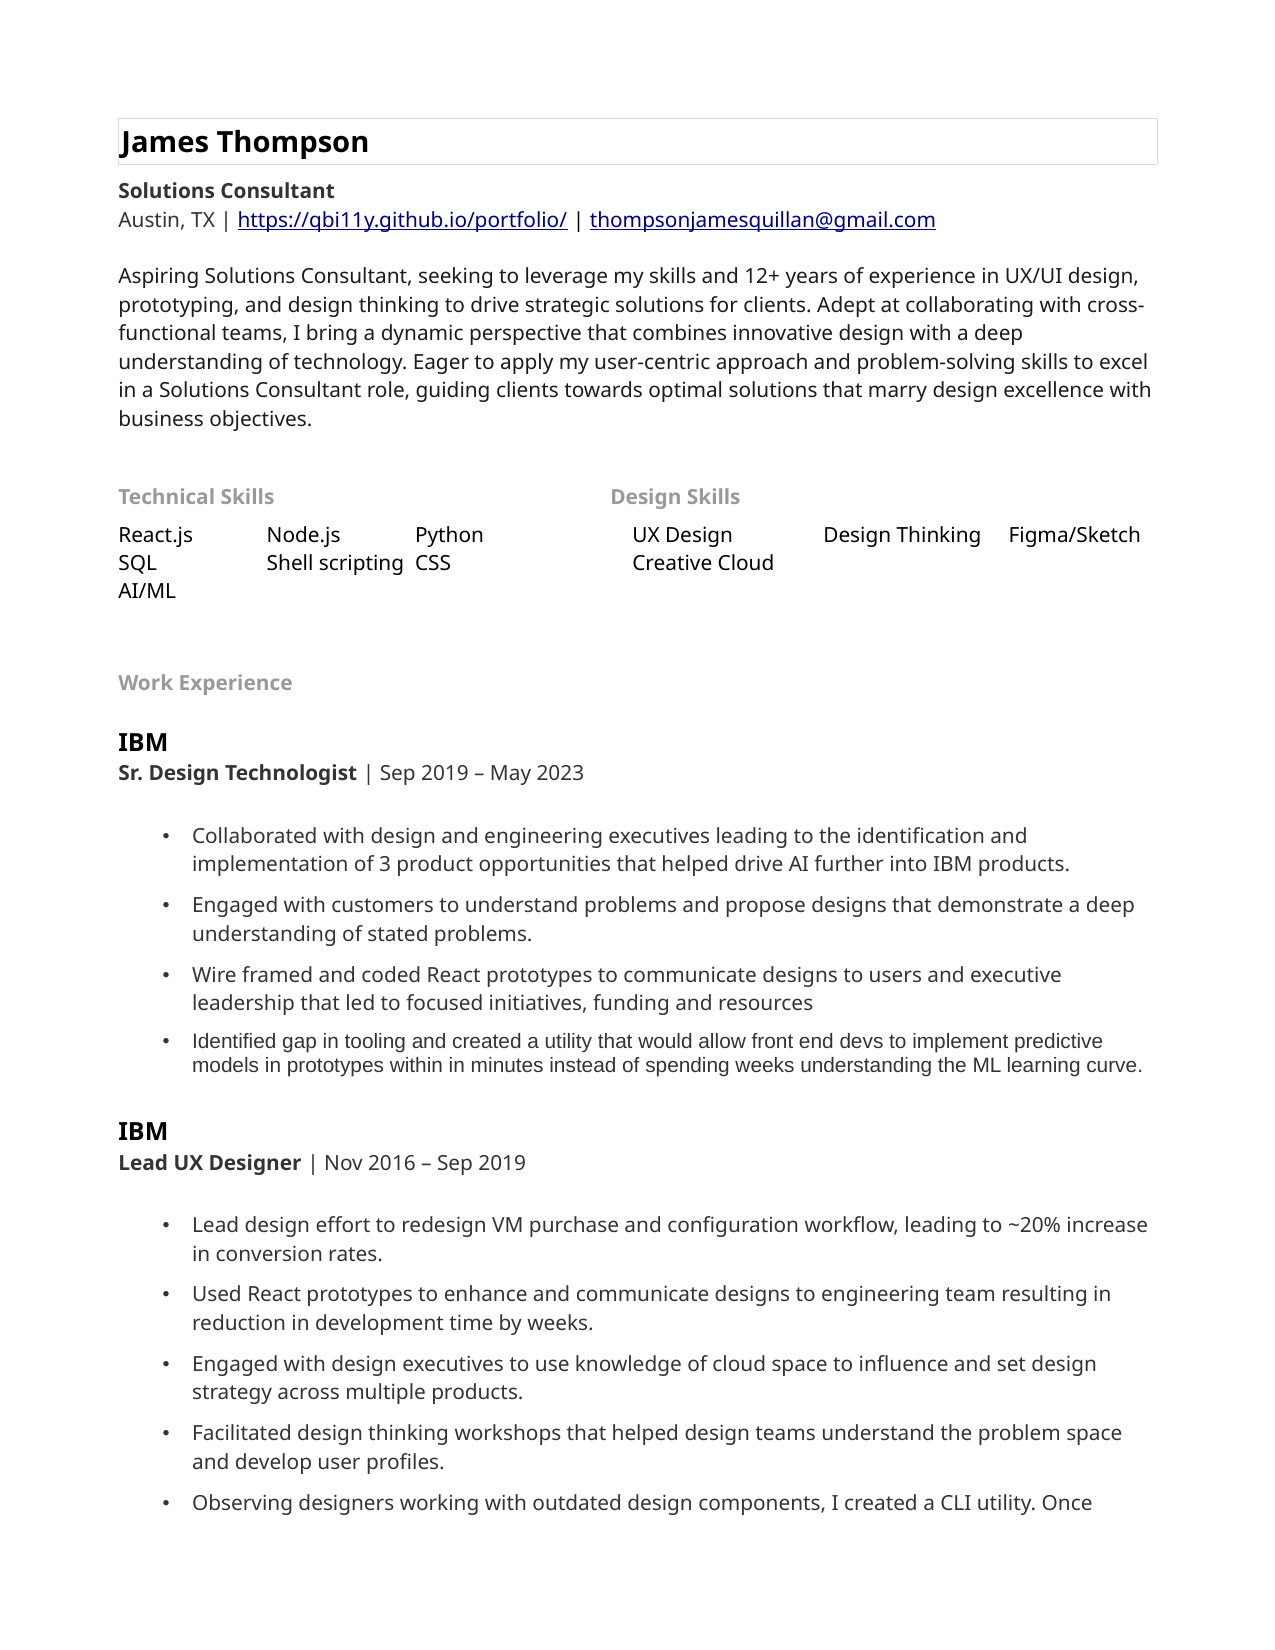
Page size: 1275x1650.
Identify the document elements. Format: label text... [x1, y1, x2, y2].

table_cell [823, 577, 1008, 605]
text James Thompson [119, 119, 1157, 164]
table_header React.js [118, 520, 266, 548]
table_cell Creative Cloud [632, 548, 823, 577]
list Engaged with customers to understand problems and propose designs that demonstrate a deep understanding of stated problems. [162, 890, 1157, 947]
table_cell SQL [118, 548, 266, 577]
list Wire framed and coded React prototypes to communicate designs to users and executive leadership that led to focused initiatives, funding and resources [162, 960, 1157, 1017]
table_header Node.js [266, 520, 415, 548]
table_cell [415, 577, 563, 605]
text Lead UX Designer | Nov 2016 – Sep 2019 [118, 1148, 1157, 1176]
text Technical Skills Design Skills [118, 481, 1157, 511]
list Observing designers working with outdated design components, I created a CLI utility. Once [162, 1488, 1157, 1516]
table_header Figma/Sketch [1008, 520, 1157, 548]
text Austin, TX | https://qbi11y.github.io/portfolio/ | thompsonjamesquillan@gmail.com [118, 205, 1157, 233]
table_header [563, 520, 632, 548]
table_cell CSS [415, 548, 563, 577]
table_cell [563, 577, 632, 605]
table_header Python [415, 520, 563, 548]
text IBM [118, 1114, 1157, 1148]
text Work Experience [118, 668, 1157, 696]
list Collaborated with design and engineering executives leading to the identification and implementation of 3 product opportunities that helped drive AI further into IBM products. [162, 821, 1157, 878]
text Solutions Consultant [118, 176, 1157, 205]
list Lead design effort to redesign VM purchase and configuration workflow, leading to ~20% increase in conversion rates. [162, 1210, 1157, 1267]
table_cell [563, 548, 632, 577]
text Sr. Design Technologist | Sep 2019 – May 2023 [118, 758, 1157, 787]
table_cell [632, 577, 823, 605]
list Facilitated design thinking workshops that helped design teams understand the problem space and develop user profiles. [162, 1418, 1157, 1475]
table_header UX Design [632, 520, 823, 548]
table_cell [823, 548, 1008, 577]
table_cell [266, 577, 415, 605]
table_cell AI/ML [118, 577, 266, 605]
table_cell [1008, 548, 1157, 577]
list Used React prototypes to enhance and communicate designs to engineering team resulting in reduction in development time by weeks. [162, 1279, 1157, 1336]
list Engaged with design executives to use knowledge of cloud space to influence and set design strategy across multiple products. [162, 1349, 1157, 1406]
table_cell Shell scripting [266, 548, 415, 577]
table_header Design Thinking [823, 520, 1008, 548]
table_cell [1008, 577, 1157, 605]
list Identified gap in tooling and created a utility that would allow front end devs to implement predictive models in prototypes within in minutes instead of spending weeks understanding the ML learning curve. [162, 1029, 1157, 1101]
text IBM [118, 724, 1157, 758]
text Aspiring Solutions Consultant, seeking to leverage my skills and 12+ years of experience in UX/UI design, prototyping, and design thinking to drive strategic solutions for clients. Adept at collaborating with cross-functional teams, I bring a dynamic perspective that combines innovative design with a deep understanding of technology. Eager to apply my user-centric approach and problem-solving skills to excel in a Solutions Consultant role, guiding clients towards optimal solutions that marry design excellence with business objectives. [118, 233, 1157, 432]
